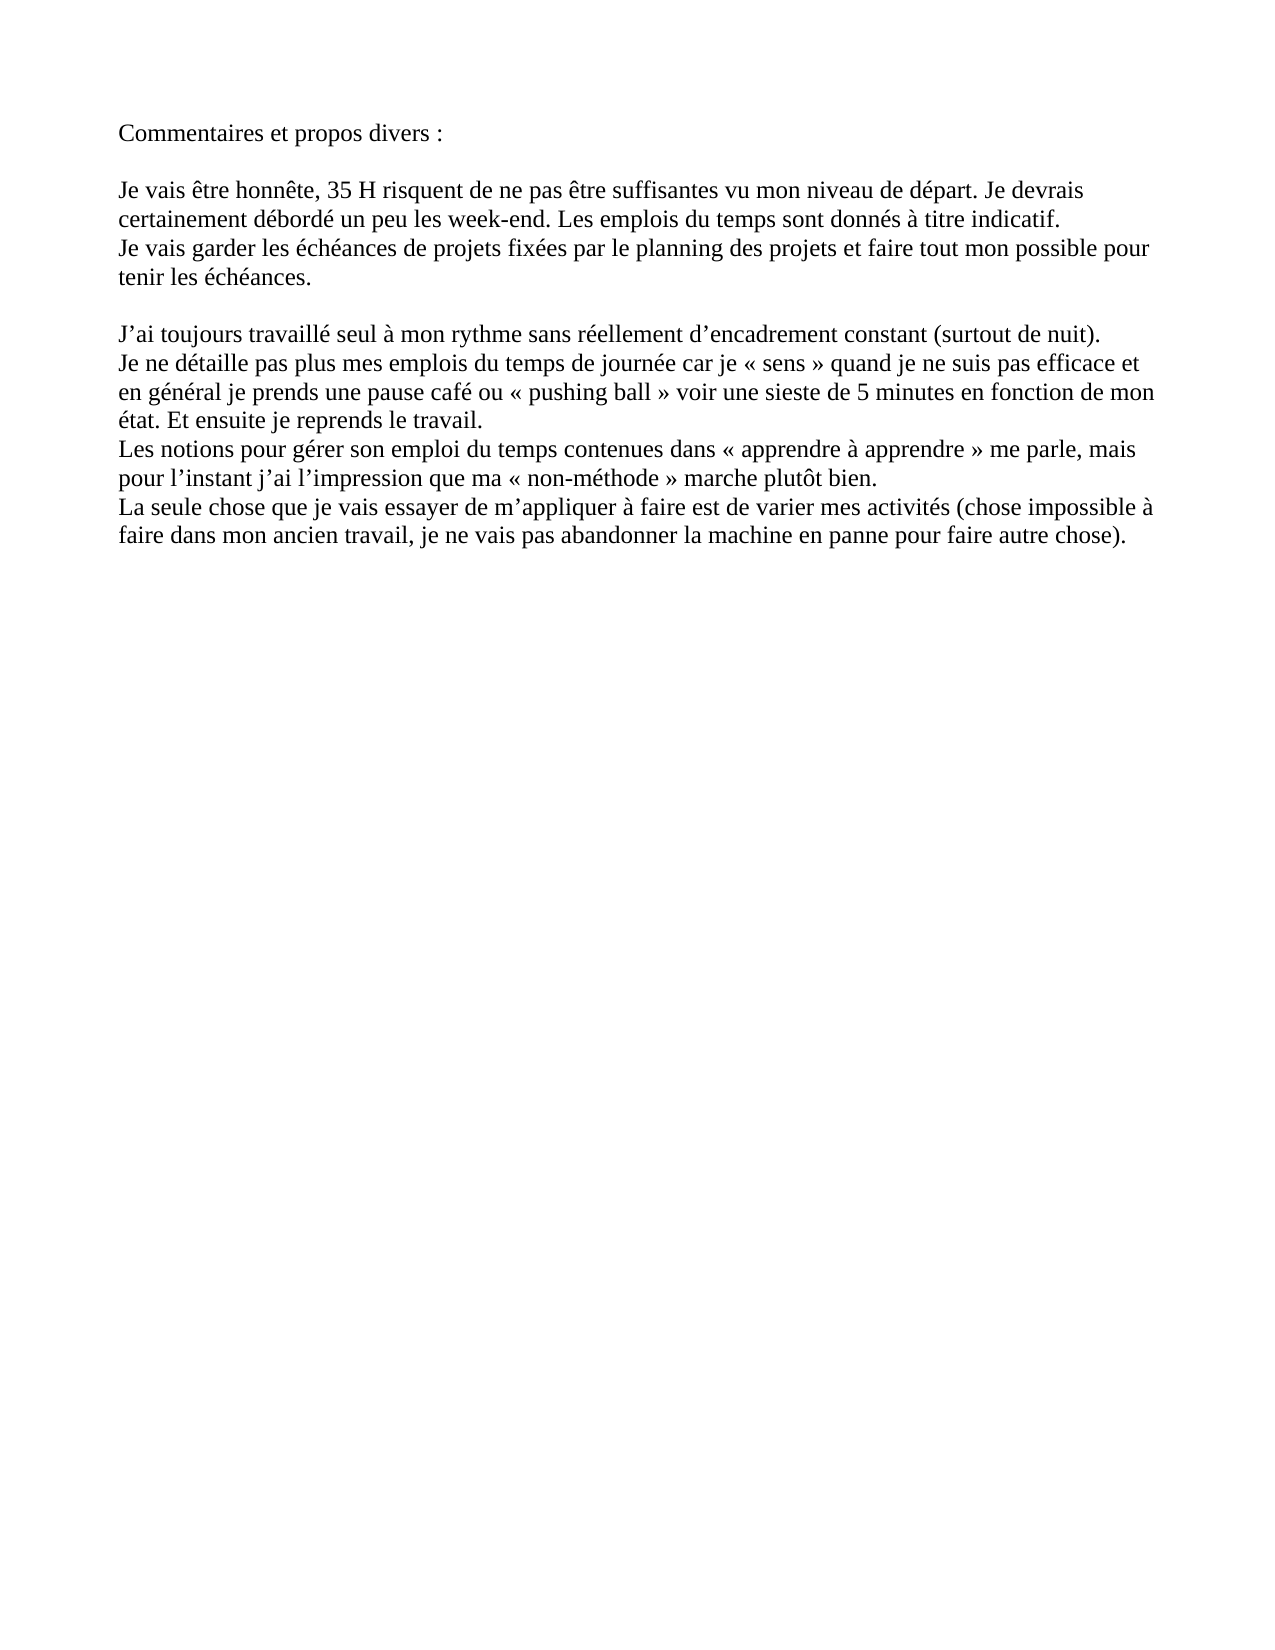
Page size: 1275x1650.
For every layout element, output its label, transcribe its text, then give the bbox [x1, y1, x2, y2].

text Les notions pour gérer son emploi du temps contenues dans « apprendre à apprendre » me parle, mais pour l’instant j’ai l’impression que ma « non-méthode » marche plutôt bien. [118, 434, 1157, 492]
text Commentaires et propos divers : [118, 118, 1157, 147]
text La seule chose que je vais essayer de m’appliquer à faire est de varier mes activités (chose impossible à faire dans mon ancien travail, je ne vais pas abandonner la machine en panne pour faire autre chose). [118, 492, 1157, 549]
text Je ne détaille pas plus mes emplois du temps de journée car je « sens » quand je ne suis pas efficace et en général je prends une pause café ou « pushing ball » voir une sieste de 5 minutes en fonction de mon état. Et ensuite je reprends le travail. [118, 348, 1157, 434]
text Je vais garder les échéances de projets fixées par le planning des projets et faire tout mon possible pour tenir les échéances. [118, 233, 1157, 291]
text Je vais être honnête, 35 H risquent de ne pas être suffisantes vu mon niveau de départ. Je devrais certainement débordé un peu les week-end. Les emplois du temps sont donnés à titre indicatif. [118, 176, 1157, 233]
text J’ai toujours travaillé seul à mon rythme sans réellement d’encadrement constant (surtout de nuit). [118, 319, 1157, 348]
